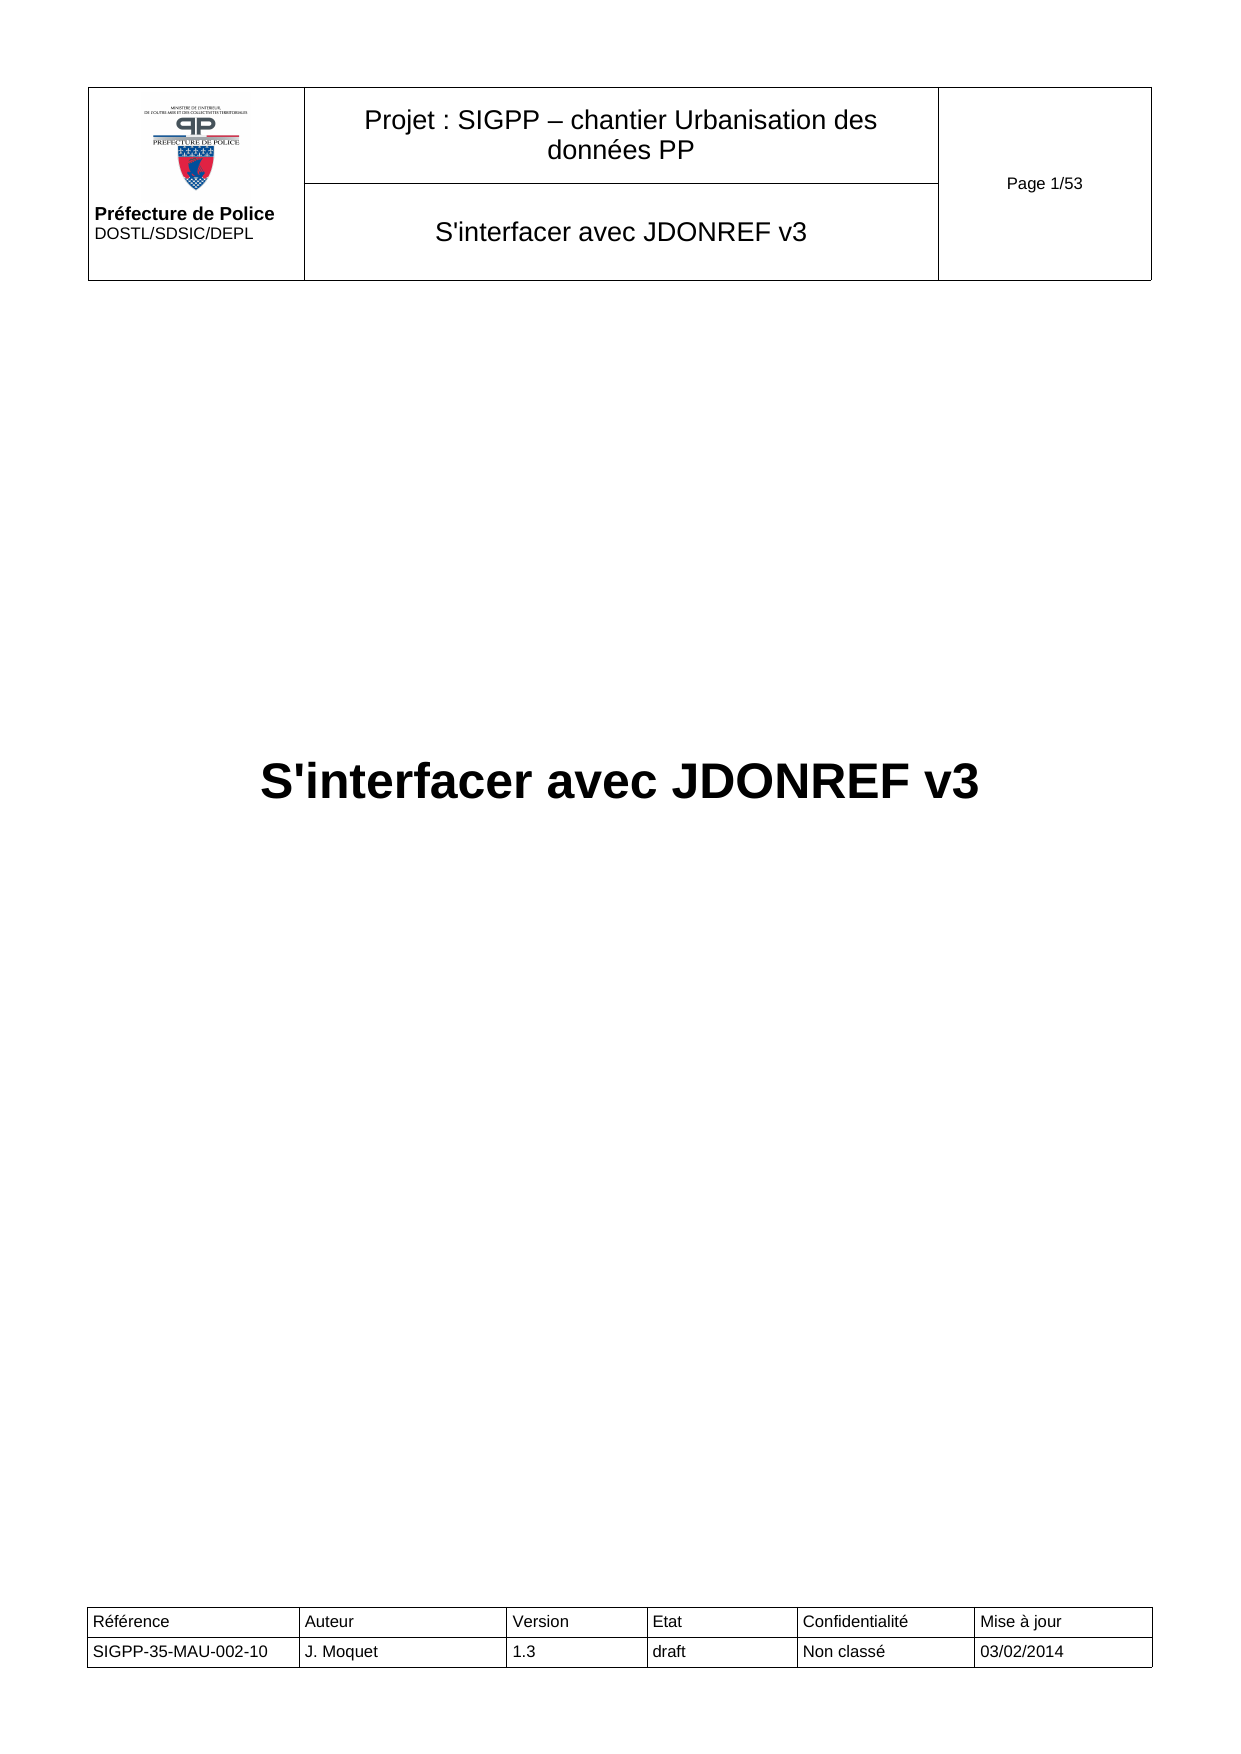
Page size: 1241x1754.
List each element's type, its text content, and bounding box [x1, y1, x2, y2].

picture [141, 92, 252, 203]
text S'interfacer avec JDONREF v3 [88, 753, 1152, 809]
